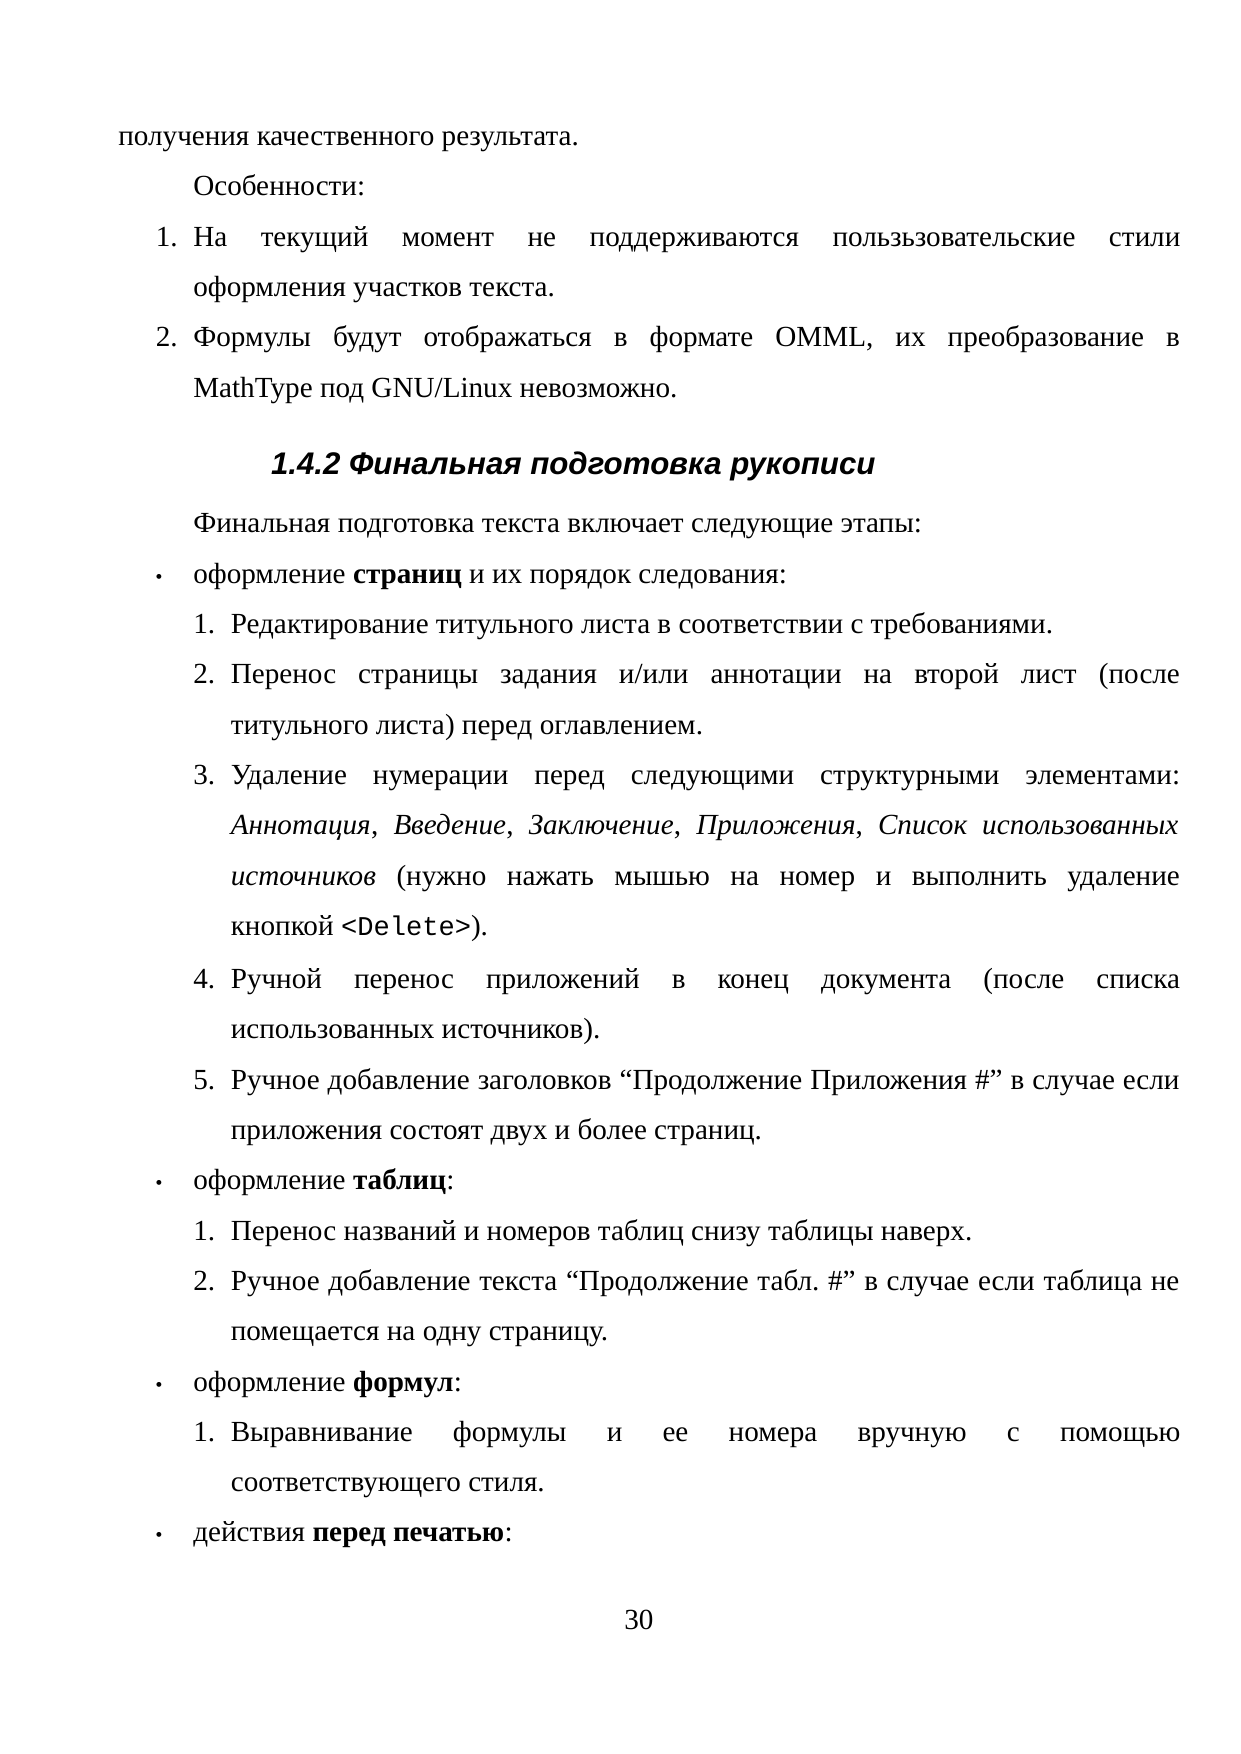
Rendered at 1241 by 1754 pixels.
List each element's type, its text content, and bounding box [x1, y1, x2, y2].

list Перенос страницы задания и/или аннотации на второй лист (после титульного листа) перед оглавлением. [193, 656, 1181, 740]
text получения качественного результата. [118, 118, 1181, 152]
subtitle 1.4.2 Финальная подготовка рукописи [118, 445, 1181, 481]
list Перенос названий и номеров таблиц снизу таблицы наверх. [193, 1213, 1181, 1246]
list Удаление нумерации перед следующими структурными элементами: Аннотация, Введение, Заключение, Приложения, Список использованных источников (нужно нажать мышью на номер и выполнить удаление кнопкой <Delete>). [193, 757, 1181, 943]
list Выравнивание формулы и ее номера вручную с помощью соответствующего стиля. [193, 1414, 1181, 1498]
list На текущий момент не поддерживаются пользьзовательские стили оформления участков текста. [156, 219, 1181, 303]
text Особенности: [118, 168, 1181, 202]
list Ручное добавление текста “Продолжение табл. #” в случае если таблица не помещается на одну страницу. [193, 1263, 1181, 1347]
list Редактирование титульного листа в соответствии с требованиями. [193, 606, 1181, 640]
text Финальная подготовка текста включает следующие этапы: [118, 506, 1181, 539]
list действия перед печатью: [156, 1514, 1181, 1548]
list оформление таблиц: [156, 1162, 1181, 1196]
list Формулы будут отображаться в формате OMML, их преобразование в MathType под GNU/Linux невозможно. [156, 319, 1181, 403]
list Ручной перенос приложений в конец документа (после списка использованных источников). [193, 961, 1181, 1045]
list оформление формул: [156, 1364, 1181, 1397]
list Ручное добавление заголовков “Продолжение Приложения #” в случае если приложения состоят двух и более страниц. [193, 1062, 1181, 1146]
list оформление страниц и их порядок следования: [156, 556, 1181, 589]
